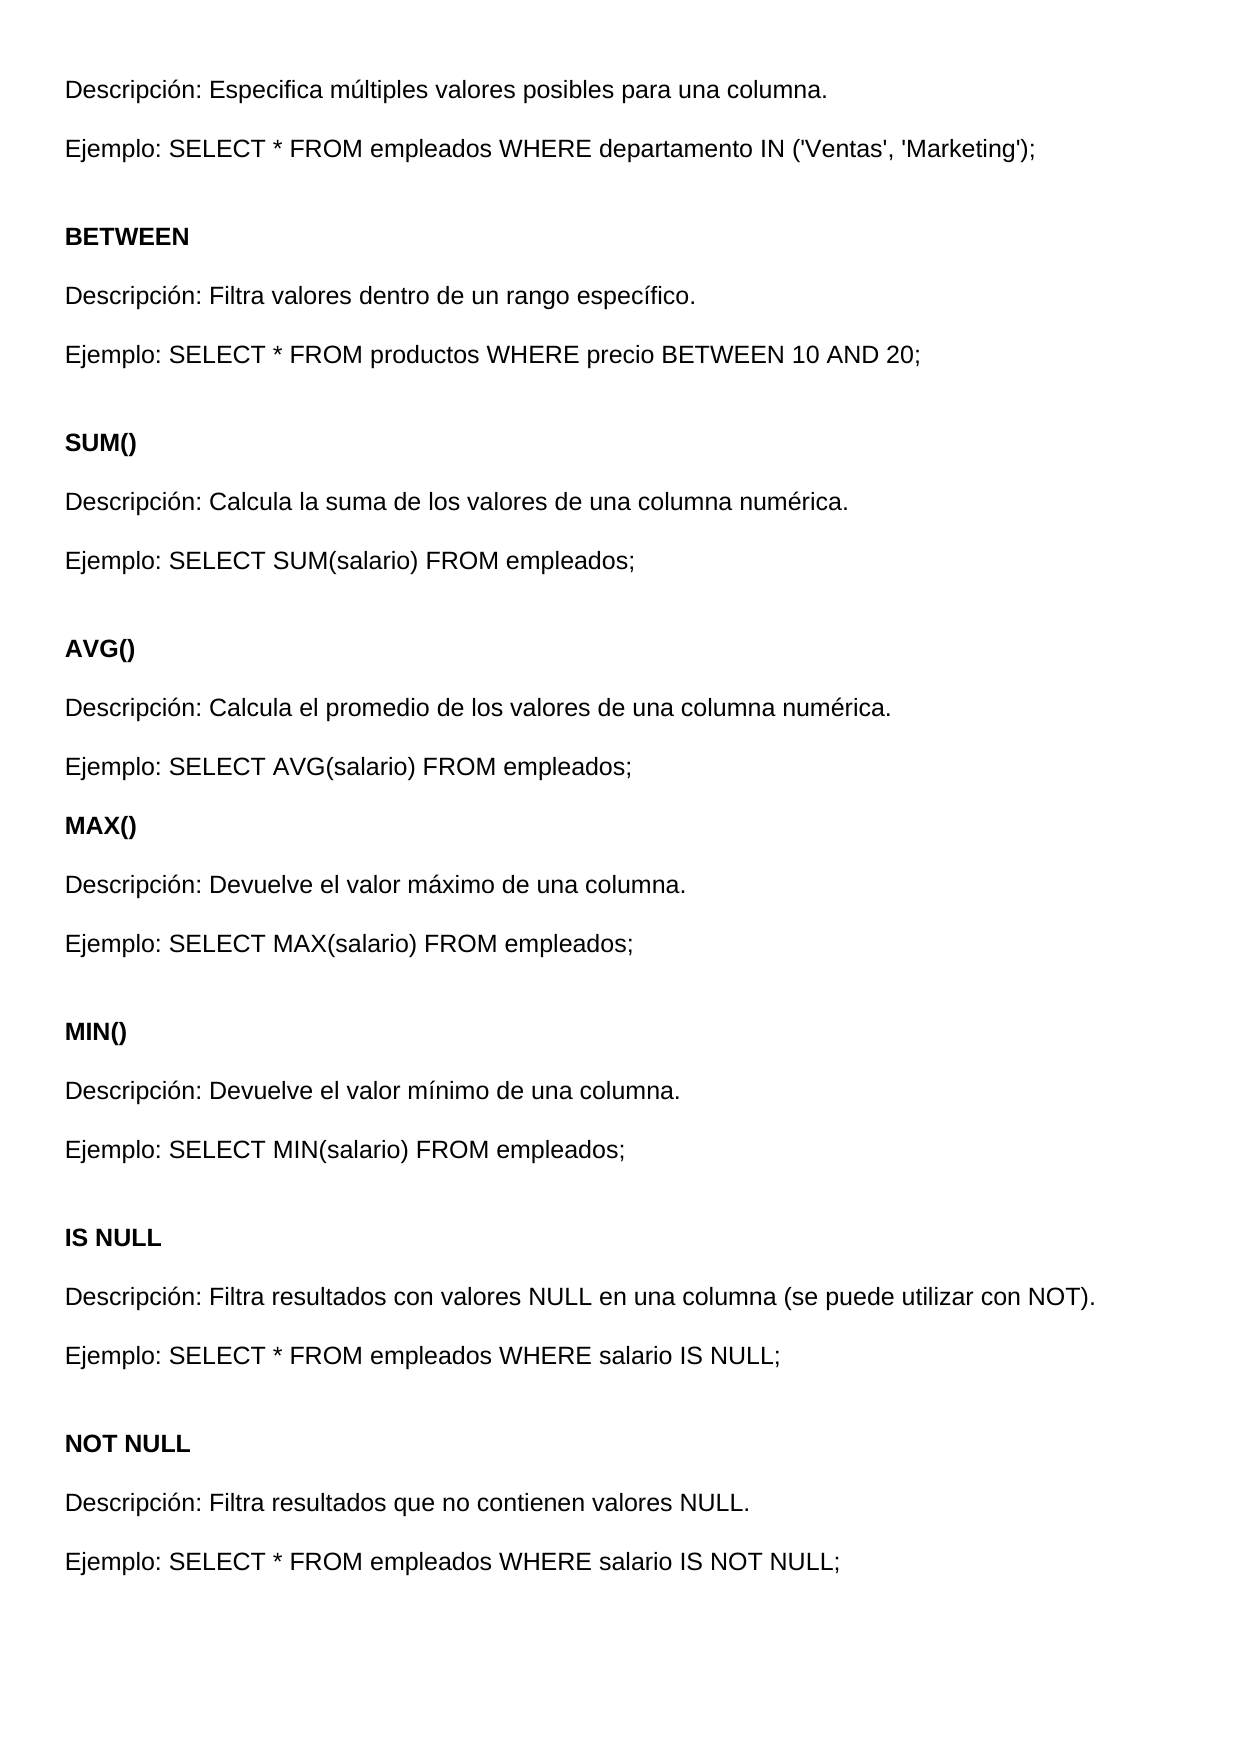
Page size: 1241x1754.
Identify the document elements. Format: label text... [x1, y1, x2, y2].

text Descripción: Filtra resultados con valores NULL en una columna (se puede utilizar con NOT). [64, 1282, 1175, 1311]
text NOT NULL [64, 1429, 1175, 1458]
text MIN() [64, 1017, 1175, 1046]
text Ejemplo: SELECT * FROM productos WHERE precio BETWEEN 10 AND 20; [64, 340, 1175, 368]
text Descripción: Especifica múltiples valores posibles para una columna. [64, 75, 1175, 103]
text Descripción: Calcula el promedio de los valores de una columna numérica. [64, 693, 1175, 722]
text Ejemplo: SELECT AVG(salario) FROM empleados; [64, 752, 1175, 781]
text IS NULL [64, 1223, 1175, 1252]
text Ejemplo: SELECT * FROM empleados WHERE salario IS NOT NULL; [64, 1547, 1175, 1576]
text Descripción: Devuelve el valor mínimo de una columna. [64, 1076, 1175, 1105]
text Ejemplo: SELECT SUM(salario) FROM empleados; [64, 546, 1175, 575]
text Descripción: Calcula la suma de los valores de una columna numérica. [64, 487, 1175, 516]
text SUM() [64, 428, 1175, 457]
text BETWEEN [64, 222, 1175, 251]
text Descripción: Devuelve el valor máximo de una columna. [64, 870, 1175, 898]
text Ejemplo: SELECT * FROM empleados WHERE salario IS NULL; [64, 1341, 1175, 1370]
text Ejemplo: SELECT MAX(salario) FROM empleados; [64, 929, 1175, 957]
text MAX() [64, 811, 1175, 840]
text Descripción: Filtra resultados que no contienen valores NULL. [64, 1488, 1175, 1517]
text Descripción: Filtra valores dentro de un rango específico. [64, 281, 1175, 309]
text Ejemplo: SELECT MIN(salario) FROM empleados; [64, 1135, 1175, 1164]
text AVG() [64, 634, 1175, 663]
text Ejemplo: SELECT * FROM empleados WHERE departamento IN ('Ventas', 'Marketing'); [64, 134, 1175, 162]
